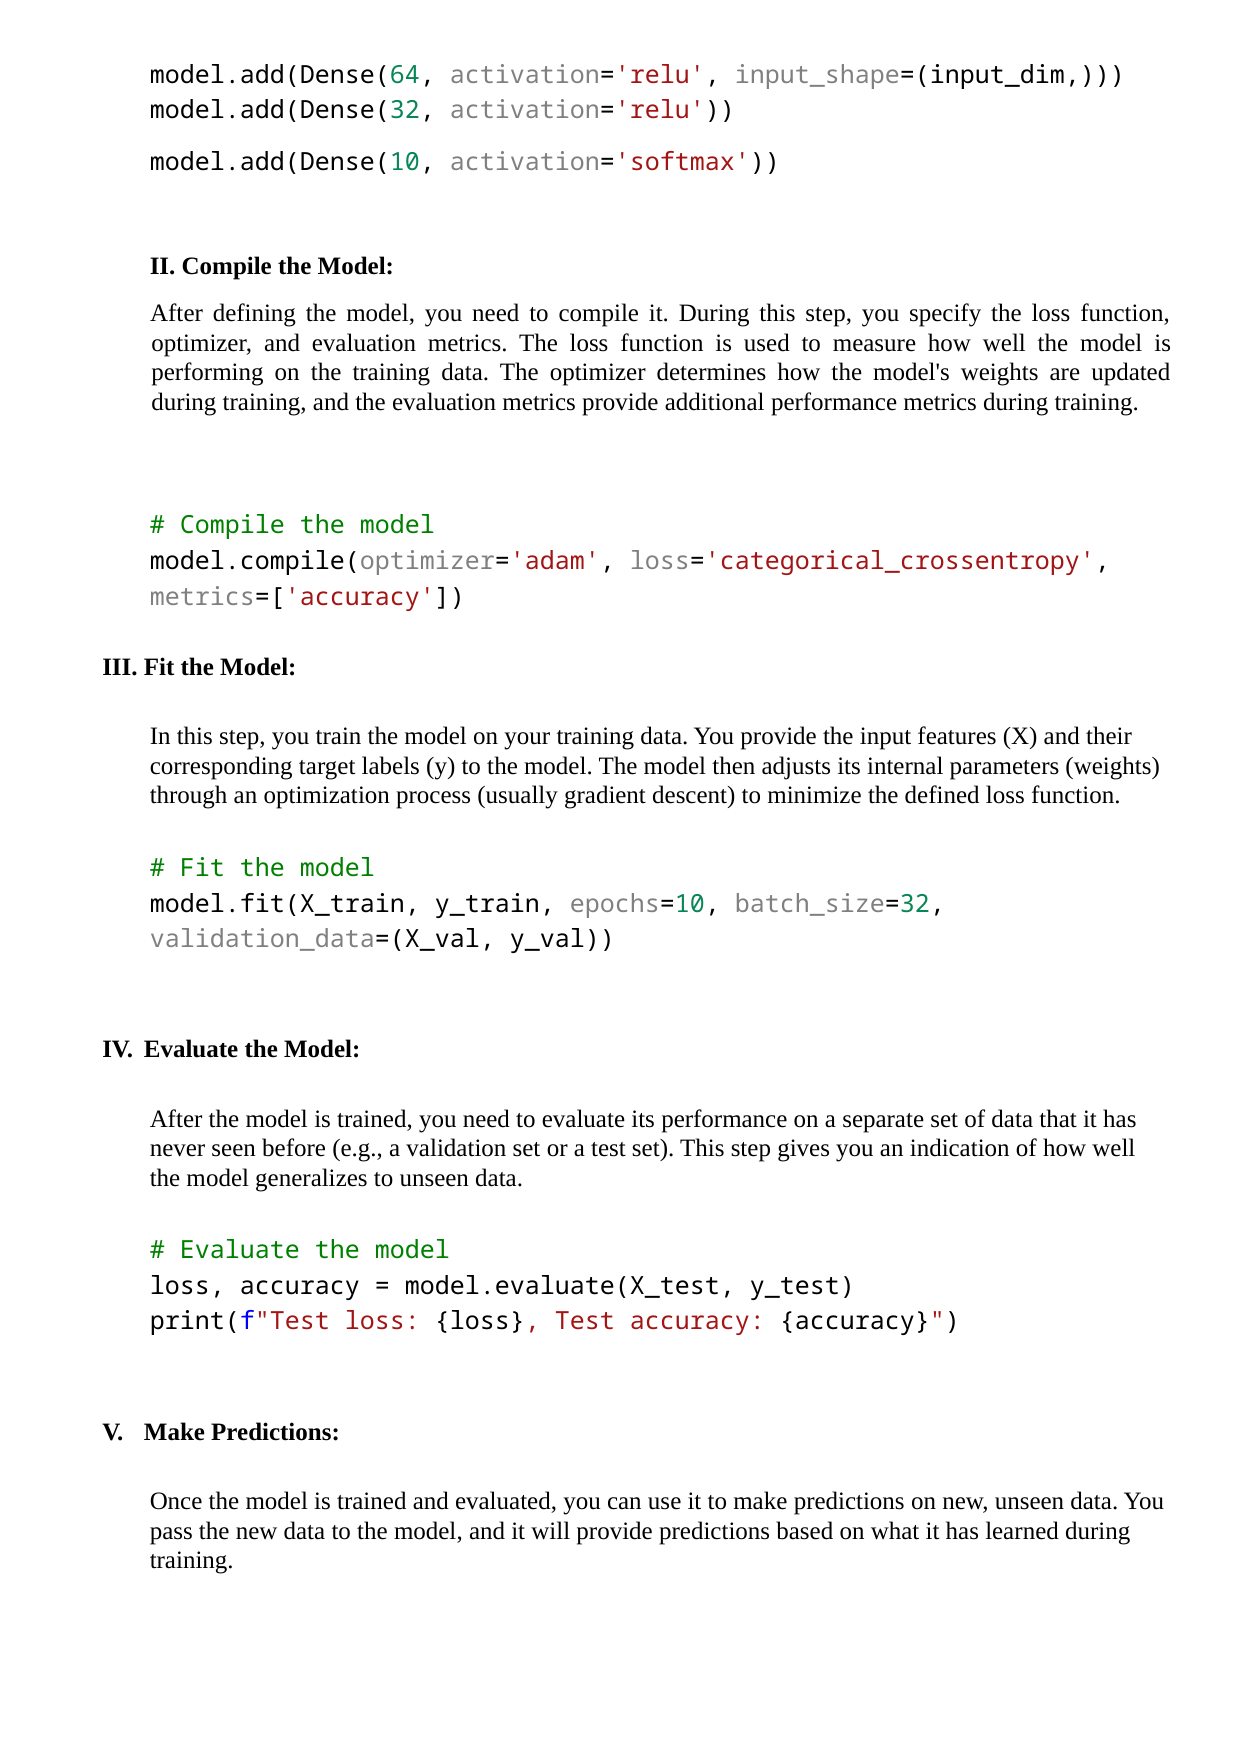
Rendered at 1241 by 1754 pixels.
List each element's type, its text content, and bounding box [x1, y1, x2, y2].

text model.add(Dense(32, activation='relu')) model.add(Dense(10, activation='softmax')) [149, 91, 961, 182]
text Once the model is trained and evaluated, you can use it to make predictions on new, unseen data. You pass the new data to the model, and it will provide predictions based on what it has learned during training. [149, 1486, 1172, 1574]
list Evaluate the Model: [102, 1034, 1172, 1063]
text # Evaluate the model [149, 1232, 961, 1266]
text # Compile the model [149, 506, 961, 541]
text # Fit the model [149, 849, 961, 883]
text After defining the model, you need to compile it. During this step, you specify the loss function, optimizer, and evaluation metrics. The loss function is used to measure how well the model is performing on the training data. The optimizer determines how the model's weights are updated during training, and the evaluation metrics provide additional performance metrics during training. [150, 298, 1172, 416]
subtitle model.compile(optimizer='adam', loss='categorical_crossentropy', metrics=['accuracy']) [149, 543, 1172, 613]
list Fit the Model: [102, 652, 1172, 681]
text model.add(Dense(64, activation='relu', input_shape=(input_dim,))) [149, 56, 1140, 90]
text loss, accuracy = model.evaluate(X_test, y_test) print(f"Test loss: {loss}, Test accuracy: {accuracy}") [149, 1268, 975, 1337]
text II. Compile the Model: [149, 251, 1172, 279]
text In this step, you train the model on your training data. You provide the input features (X) and their corresponding target labels (y) to the model. The model then adjusts its internal parameters (weights) through an optimization process (usually gradient descent) to minimize the defined loss function. [149, 721, 1172, 809]
list Make Predictions: [102, 1417, 1172, 1446]
text model.fit(X_train, y_train, epochs=10, batch_size=32, validation_data=(X_val, y_val)) [149, 885, 1140, 954]
text After the model is trained, you need to evaluate its performance on a separate set of data that it has never seen before (e.g., a validation set or a test set). This step gives you an indication of how well the model generalizes to unseen data. [149, 1104, 1172, 1192]
